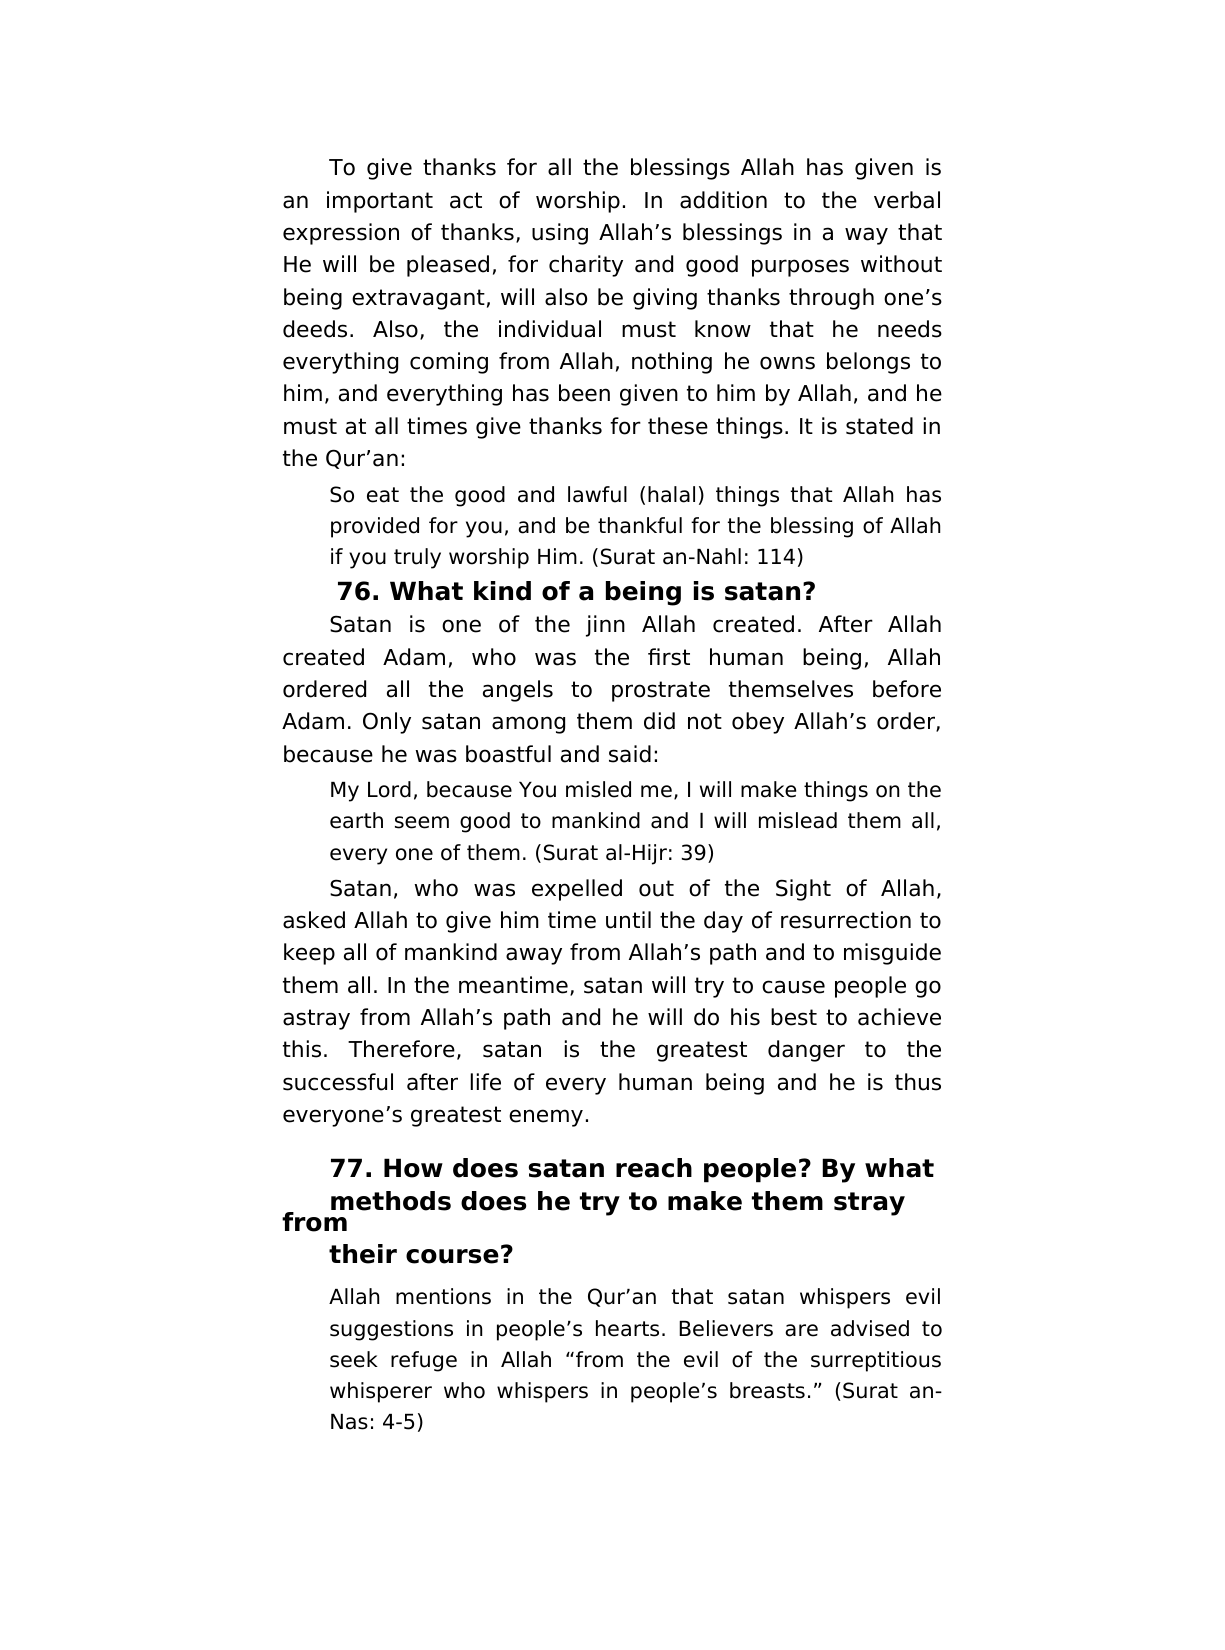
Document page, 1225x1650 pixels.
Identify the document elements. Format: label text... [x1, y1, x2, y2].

text methods does he try to make them stray from [282, 1194, 943, 1235]
text their course? [282, 1247, 943, 1268]
text To give thanks for all the blessings Allah has given is an important act of worship. In addition to the verbal expression of thanks, using Allah’s blessings in a way that He will be pleased, for charity and good purposes without being extravagant, will also be giving thanks through one’s deeds. Also, the individual must know that he needs everything coming from Allah, nothing he owns belongs to him, and everything has been given to him by Allah, and he must at all times give thanks for these things. It is stated in the Qur’an: [282, 150, 943, 473]
text Satan, who was expelled out of the Sight of Allah, asked Allah to give him time until the day of resurrection to keep all of mankind away from Allah’s path and to misguide them all. In the meantime, satan will try to cause people go astray from Allah’s path and he will do his best to achieve this. Therefore, satan is the greatest danger to the successful after life of every human being and he is thus everyone’s greatest enemy. [282, 870, 943, 1129]
text 76. What kind of a being is satan? [282, 575, 943, 607]
text Allah mentions in the Qur’an that satan whispers evil suggestions in people’s hearts. Believers are advised to seek refuge in Allah “from the evil of the surreptitious whisperer who whispers in people’s breasts.” (Surat an-Nas: 4-5) [329, 1280, 943, 1436]
text My Lord, because You misled me, I will make things on the earth seem good to mankind and I will mislead them all, every one of them. (Surat al-Hijr: 39) [329, 773, 943, 866]
text So eat the good and lawful (halal) things that Allah has provided for you, and be thankful for the blessing of Allah if you truly worship Him. (Surat an-Nahl: 114) [329, 477, 943, 571]
text 77. How does satan reach people? By what [282, 1161, 943, 1182]
text Satan is one of the jinn Allah created. After Allah created Adam, who was the first human being, Allah ordered all the angels to prostrate themselves before Adam. Only satan among them did not obey Allah’s order, because he was boastful and said: [282, 607, 943, 768]
